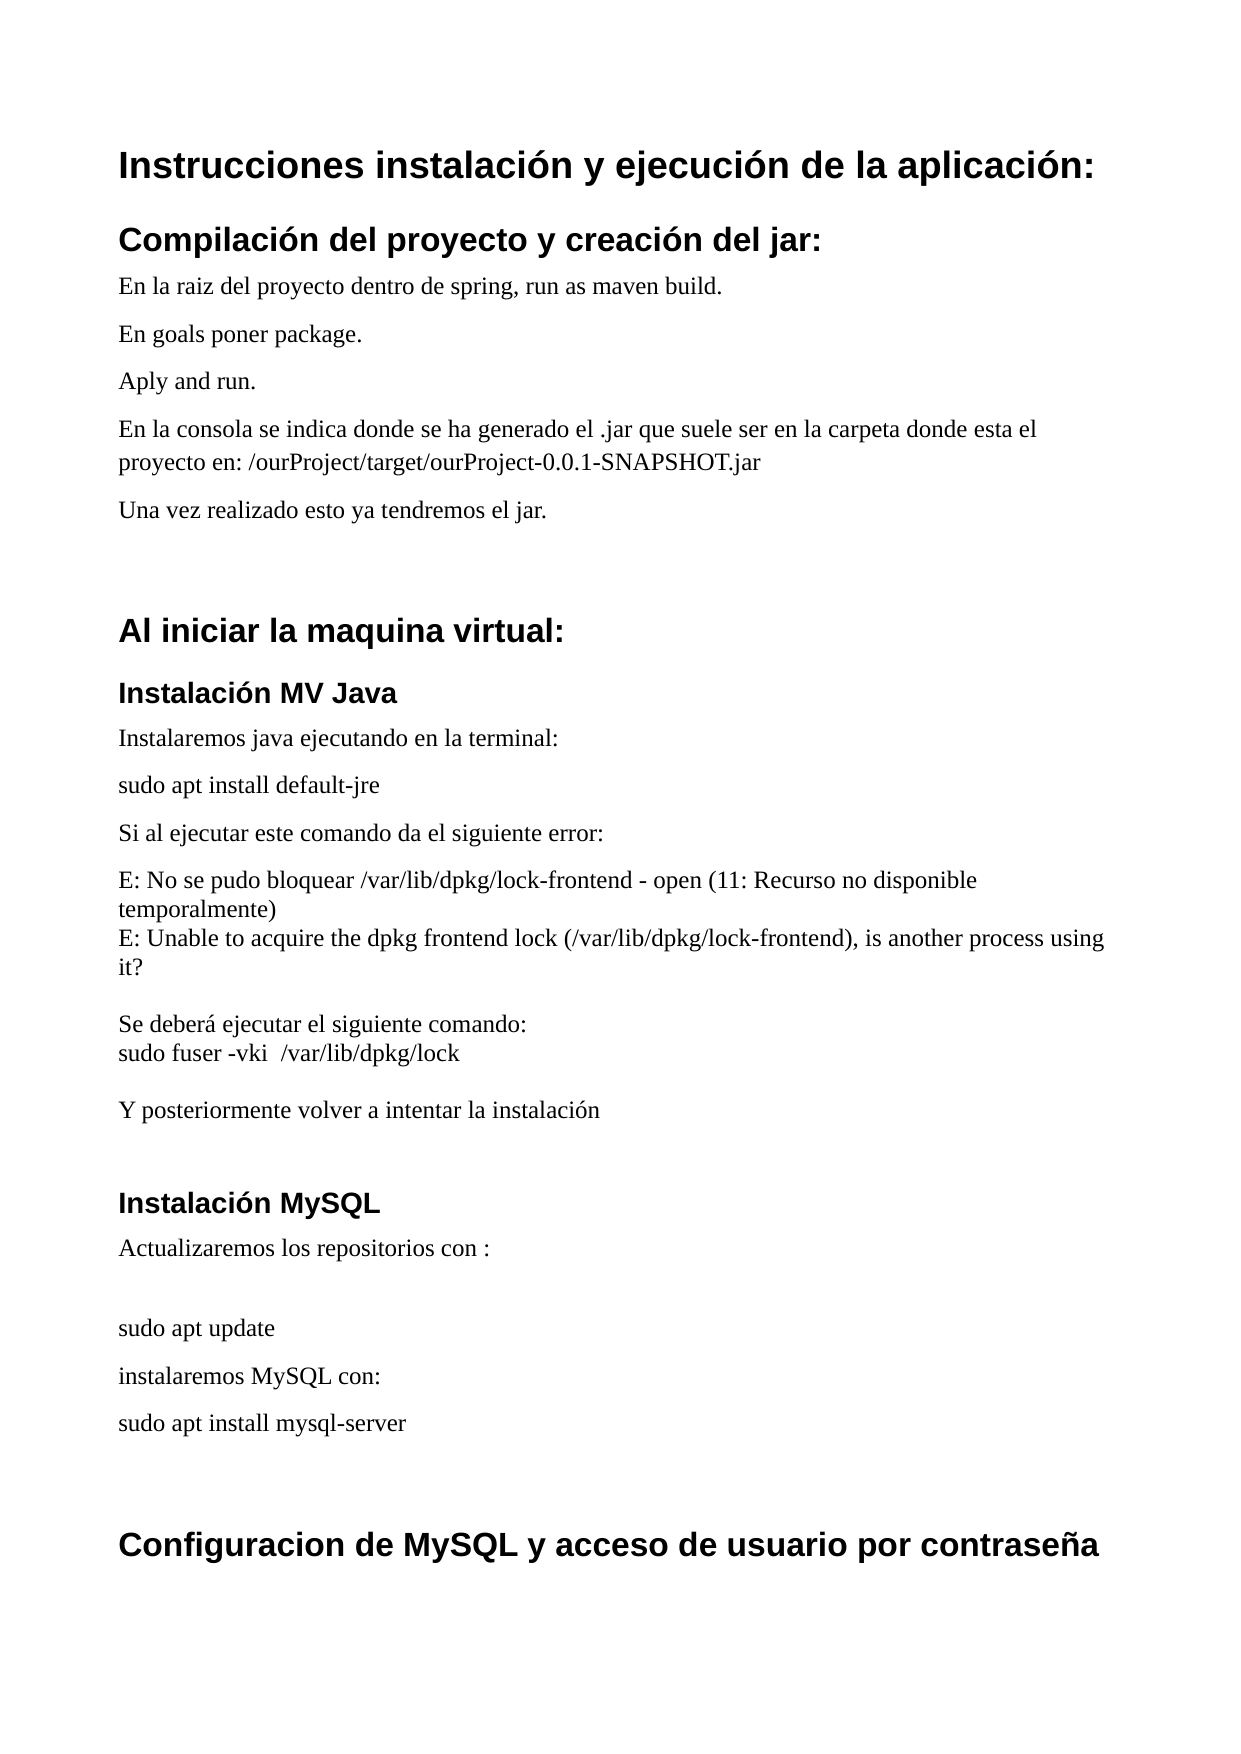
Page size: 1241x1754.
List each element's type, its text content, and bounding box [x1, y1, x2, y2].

text Se deberá ejecutar el siguiente comando: [118, 1009, 1122, 1038]
text Una vez realizado esto ya tendremos el jar. [118, 495, 1122, 523]
subtitle Al iniciar la maquina virtual: [118, 611, 1122, 649]
text Actualizaremos los repositorios con : [118, 1233, 1122, 1294]
text E: Unable to acquire the dpkg frontend lock (/var/lib/dpkg/lock-frontend), is another process using it? [118, 923, 1122, 981]
subtitle Instalación MV Java [118, 676, 1122, 710]
text En la consola se indica donde se ha generado el .jar que suele ser en la carpeta donde esta el proyecto en: /ourProject/target/ourProject-0.0.1-SNAPSHOT.jar [118, 414, 1122, 476]
text Aply and run. [118, 366, 1122, 395]
text sudo apt install mysql-server [118, 1408, 1122, 1437]
text E: No se pudo bloquear /var/lib/dpkg/lock-frontend - open (11: Recurso no disponible temporalmente) [118, 866, 1122, 923]
text Si al ejecutar este comando da el siguiente error: [118, 818, 1122, 847]
text En la raiz del proyecto dentro de spring, run as maven build. [118, 271, 1122, 300]
text Instalaremos java ejecutando en la terminal: [118, 723, 1122, 751]
text instalaremos MySQL con: [118, 1361, 1122, 1390]
subtitle Instrucciones instalación y ejecución de la aplicación: [118, 143, 1122, 187]
subtitle Compilación del proyecto y creación del jar: [118, 220, 1122, 259]
text sudo apt update [118, 1313, 1122, 1342]
text sudo fuser -vki /var/lib/dpkg/lock [118, 1038, 1122, 1067]
text En goals poner package. [118, 319, 1122, 348]
subtitle Configuracion de MySQL y acceso de usuario por contraseña [118, 1524, 1122, 1563]
text sudo apt install default-jre [118, 770, 1122, 799]
text Y posteriormente volver a intentar la instalación [118, 1096, 1122, 1124]
subtitle Instalación MySQL [118, 1186, 1122, 1220]
